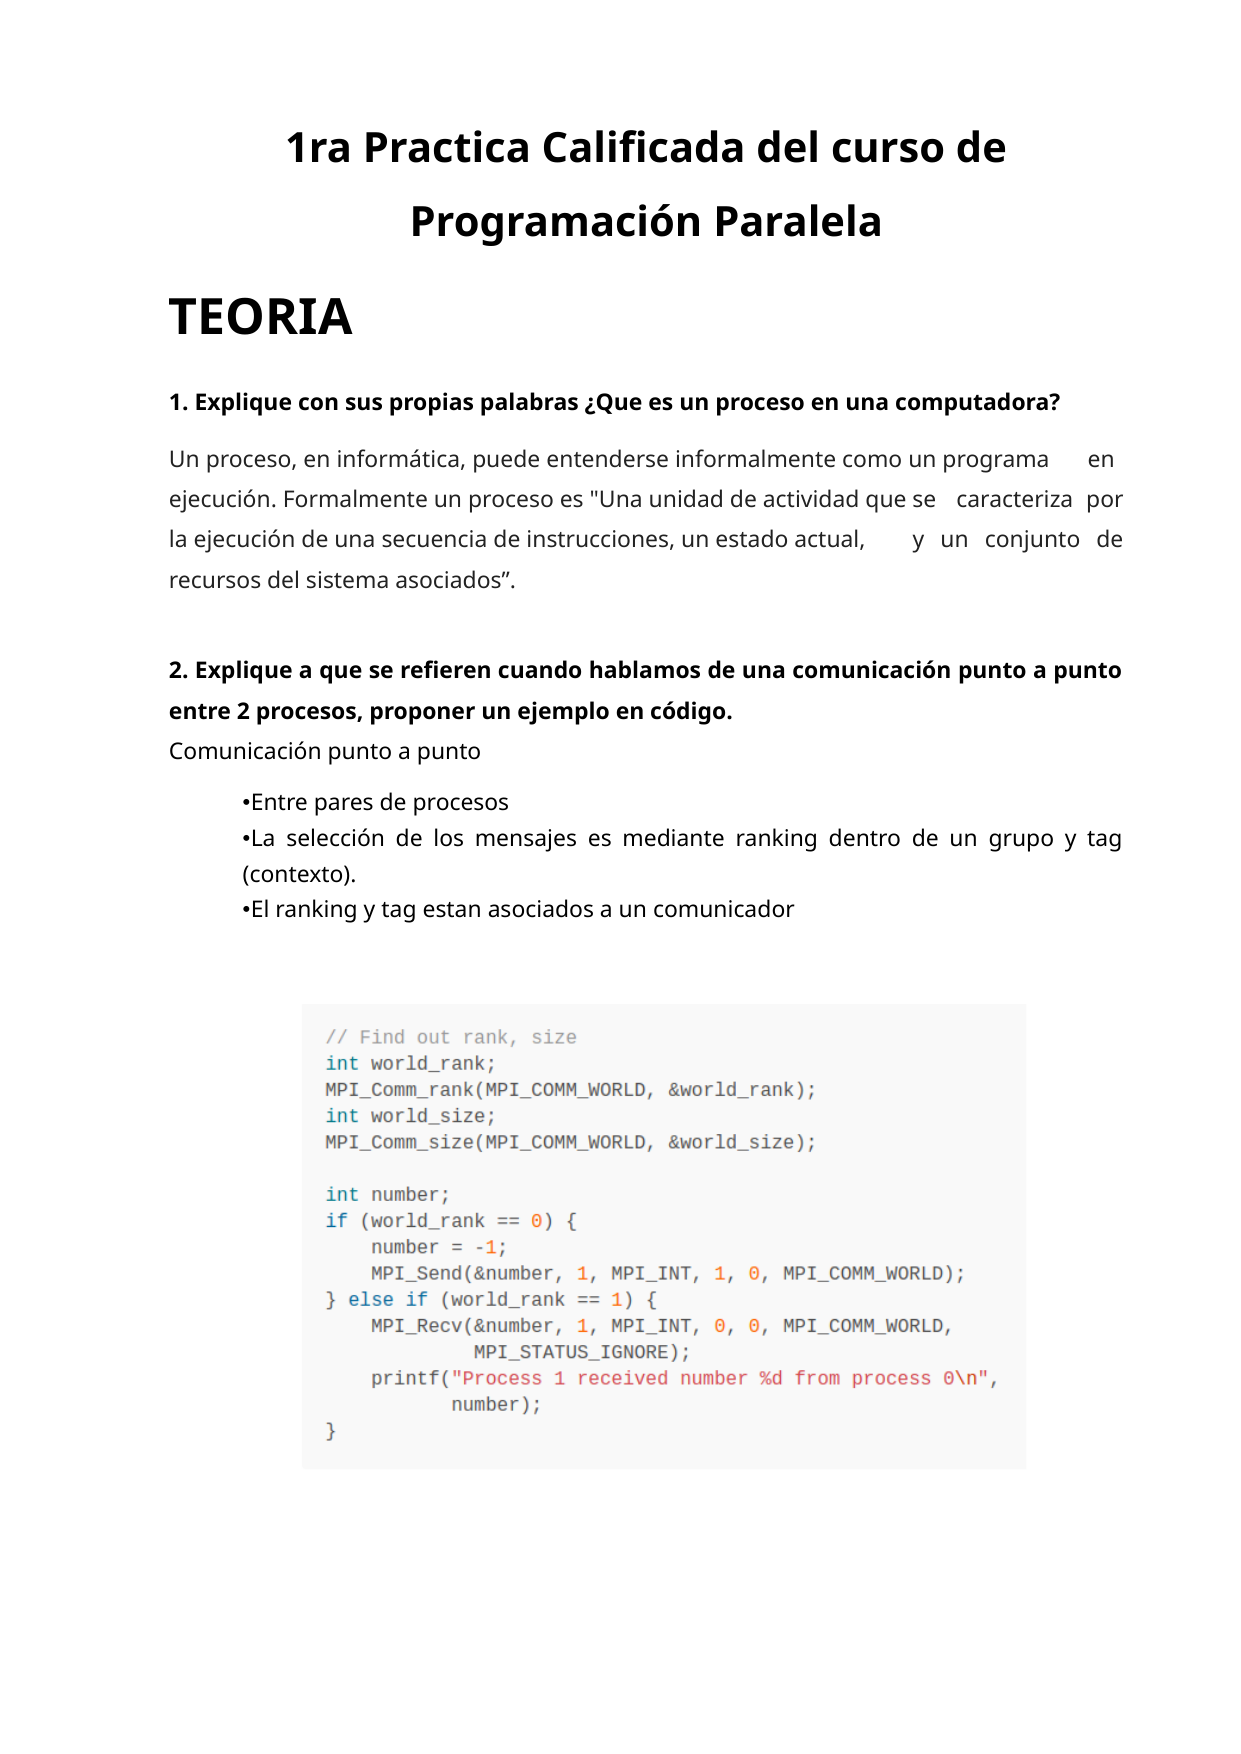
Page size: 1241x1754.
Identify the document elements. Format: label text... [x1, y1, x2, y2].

text Un proceso, en informática, puede entenderse informalmente como un programa en ejecución. Formalmente un proceso es "Una unidad de actividad que se caracteriza por la ejecución de una secuencia de instrucciones, un estado actual, y un conjunto de recursos del sistema asociados”. [127, 443, 1123, 595]
list El ranking y tag estan asociados a un comunicador [169, 893, 1123, 925]
list Entre pares de procesos [169, 786, 1123, 817]
picture [238, 1004, 939, 1483]
list La selección de los mensajes es mediante ranking dentro de un grupo y tag (contexto). [169, 822, 1123, 889]
text TEORIA [169, 281, 1123, 349]
text 1ra Practica Calificada del curso de Programación Paralela [169, 118, 1123, 248]
text 1. Explique con sus propias palabras ¿Que es un proceso en una computadora? [169, 386, 1123, 417]
text 2. Explique a que se refieren cuando hablamos de una comunicación punto a punto entre 2 procesos, proponer un ejemplo en código. [169, 654, 1123, 726]
text Comunicación punto a punto [169, 735, 1123, 766]
